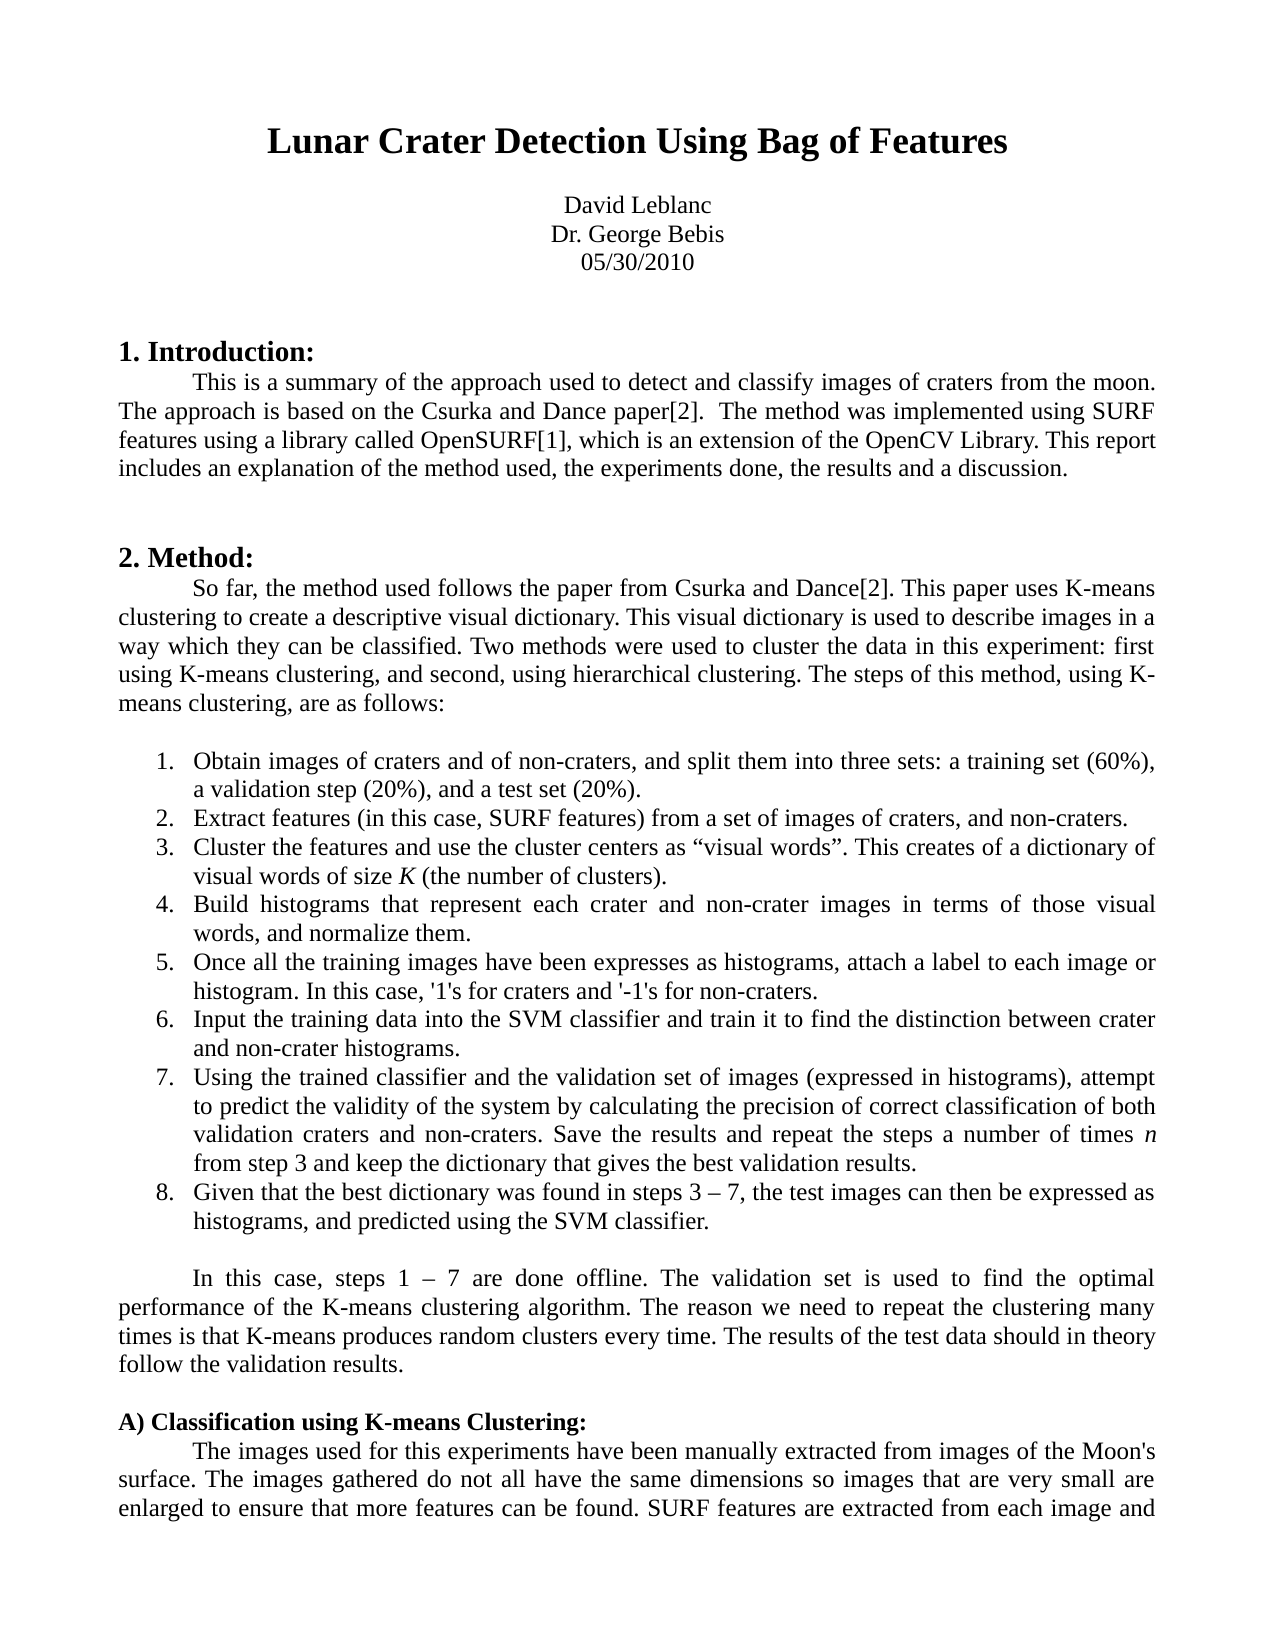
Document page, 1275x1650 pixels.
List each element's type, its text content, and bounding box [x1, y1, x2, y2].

list Cluster the features and use the cluster centers as “visual words”. This creates of a dictionary of visual words of size K (the number of clusters). [156, 832, 1157, 889]
list Given that the best dictionary was found in steps 3 – 7, the test images can then be expressed as histograms, and predicted using the SVM classifier. [156, 1177, 1157, 1234]
text Dr. George Bebis [118, 219, 1157, 247]
list Using the trained classifier and the validation set of images (expressed in histograms), attempt to predict the validity of the system by calculating the precision of correct classification of both validation craters and non-craters. Save the results and repeat the steps a number of times n from step 3 and keep the dictionary that gives the best validation results. [156, 1062, 1157, 1177]
text A) Classification using K-means Clustering: [118, 1407, 1157, 1436]
text So far, the method used follows the paper from Csurka and Dance[2]. This paper uses K-means clustering to create a descriptive visual dictionary. This visual dictionary is used to describe images in a way which they can be classified. Two methods were used to cluster the data in this experiment: first using K-means clustering, and second, using hierarchical clustering. The steps of this method, using K-means clustering, are as follows: [118, 573, 1157, 717]
text Lunar Crater Detection Using Bag of Features [118, 118, 1157, 161]
text 1. Introduction: [118, 334, 1157, 367]
list Once all the training images have been expresses as histograms, attach a label to each image or histogram. In this case, '1's for craters and '-1's for non-craters. [156, 947, 1157, 1004]
text 05/30/2010 [118, 247, 1157, 276]
list Obtain images of craters and of non-craters, and split them into three sets: a training set (60%), a validation step (20%), and a test set (20%). [156, 746, 1157, 803]
list Extract features (in this case, SURF features) from a set of images of craters, and non-craters. [156, 803, 1157, 832]
text In this case, steps 1 – 7 are done offline. The validation set is used to find the optimal performance of the K-means clustering algorithm. The reason we need to repeat the clustering many times is that K-means produces random clusters every time. The results of the test data should in theory follow the validation results. [118, 1263, 1157, 1378]
list Input the training data into the SVM classifier and train it to find the distinction between crater and non-crater histograms. [156, 1004, 1157, 1062]
text The images used for this experiments have been manually extracted from images of the Moon's surface. The images gathered do not all have the same dimensions so images that are very small are enlarged to ensure that more features can be found. SURF features are extracted from each image and [118, 1436, 1157, 1522]
text This is a summary of the approach used to detect and classify images of craters from the moon. The approach is based on the Csurka and Dance paper[2]. The method was implemented using SURF features using a library called OpenSURF[1], which is an extension of the OpenCV Library. This report includes an explanation of the method used, the experiments done, the results and a discussion. [118, 367, 1157, 482]
text David Leblanc [118, 190, 1157, 219]
list Build histograms that represent each crater and non-crater images in terms of those visual words, and normalize them. [156, 889, 1157, 947]
text 2. Method: [118, 540, 1157, 573]
